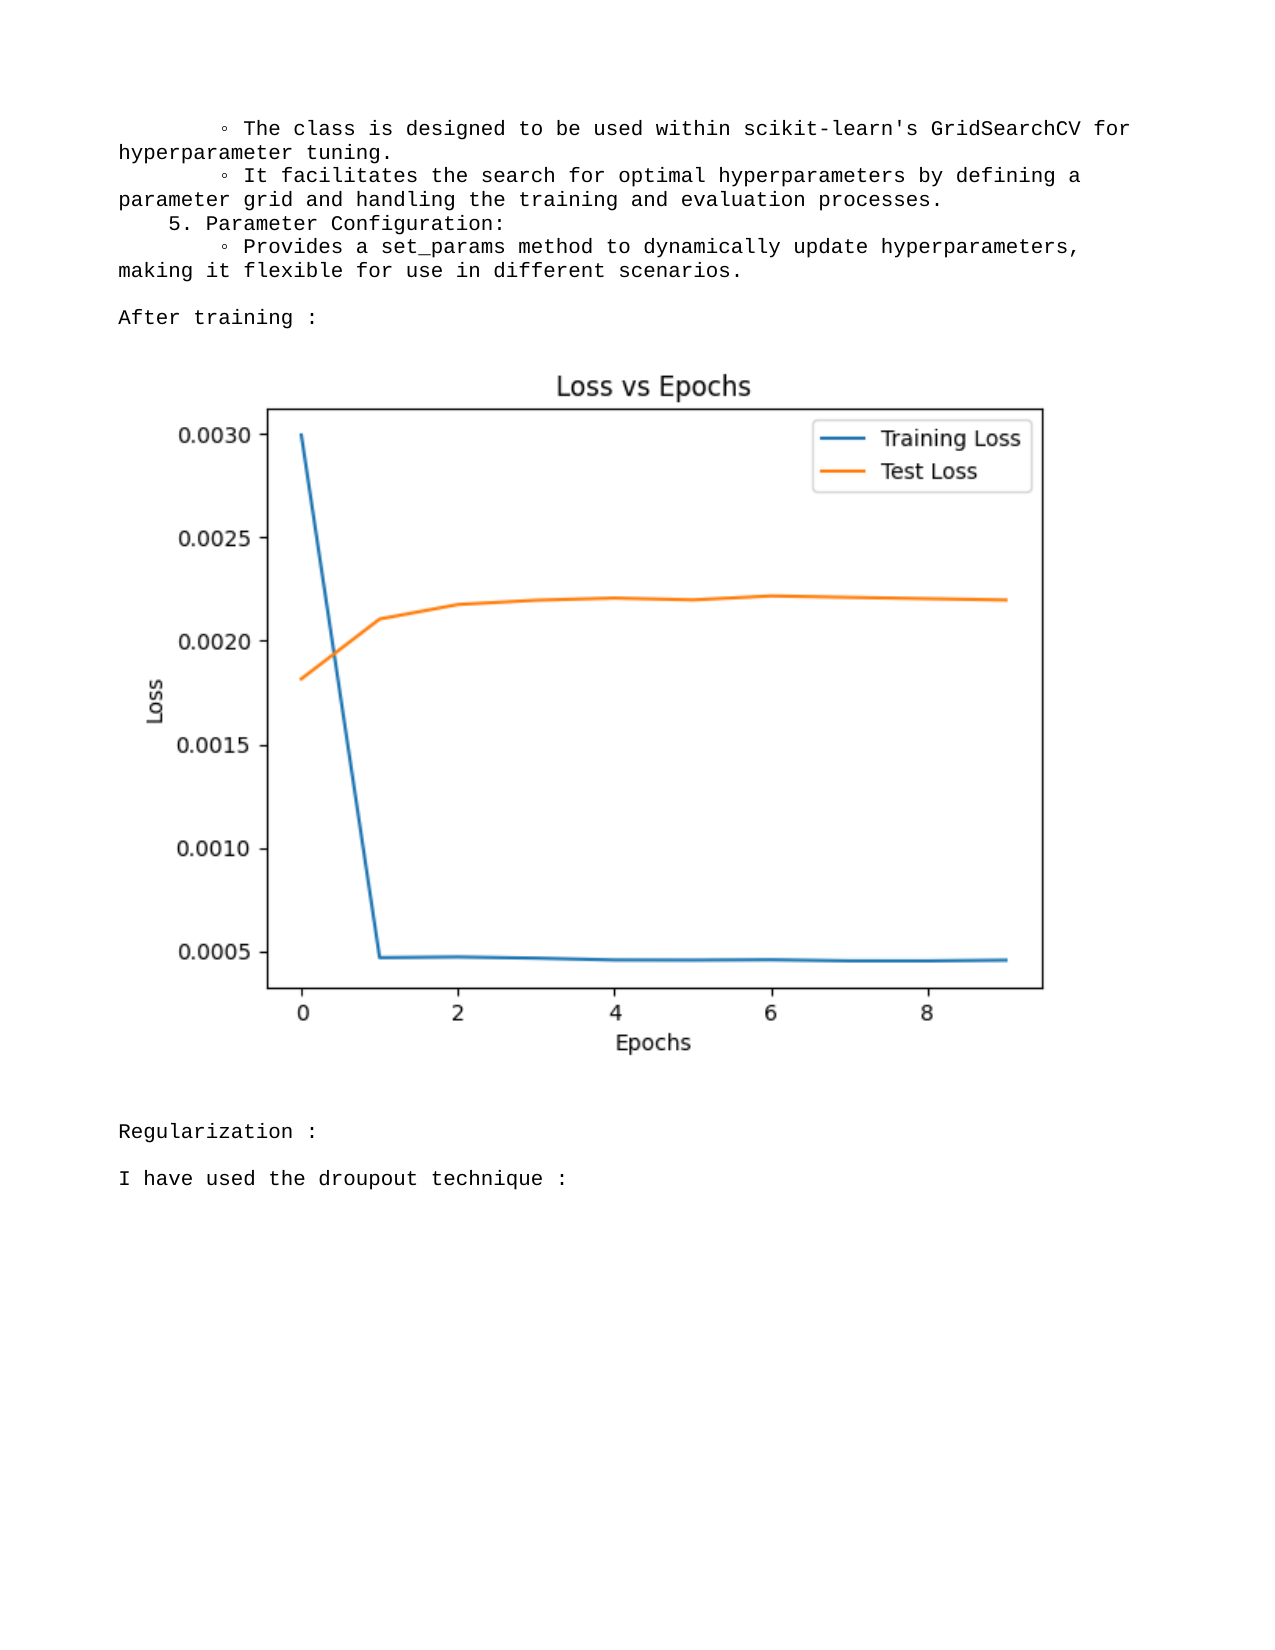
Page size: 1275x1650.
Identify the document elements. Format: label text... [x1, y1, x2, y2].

text 5. Parameter Configuration: [118, 213, 1157, 236]
picture [139, 354, 1136, 1074]
text ◦ The class is designed to be used within scikit-learn's GridSearchCV for hyperparameter tuning. [118, 118, 1157, 165]
text Regularization : [118, 1121, 1157, 1144]
text I have used the droupout technique : [118, 1168, 1157, 1192]
text ◦ It facilitates the search for optimal hyperparameters by defining a parameter grid and handling the training and evaluation processes. [118, 165, 1157, 213]
text After training : [118, 307, 1157, 331]
text ◦ Provides a set_params method to dynamically update hyperparameters, making it flexible for use in different scenarios. [118, 236, 1157, 284]
